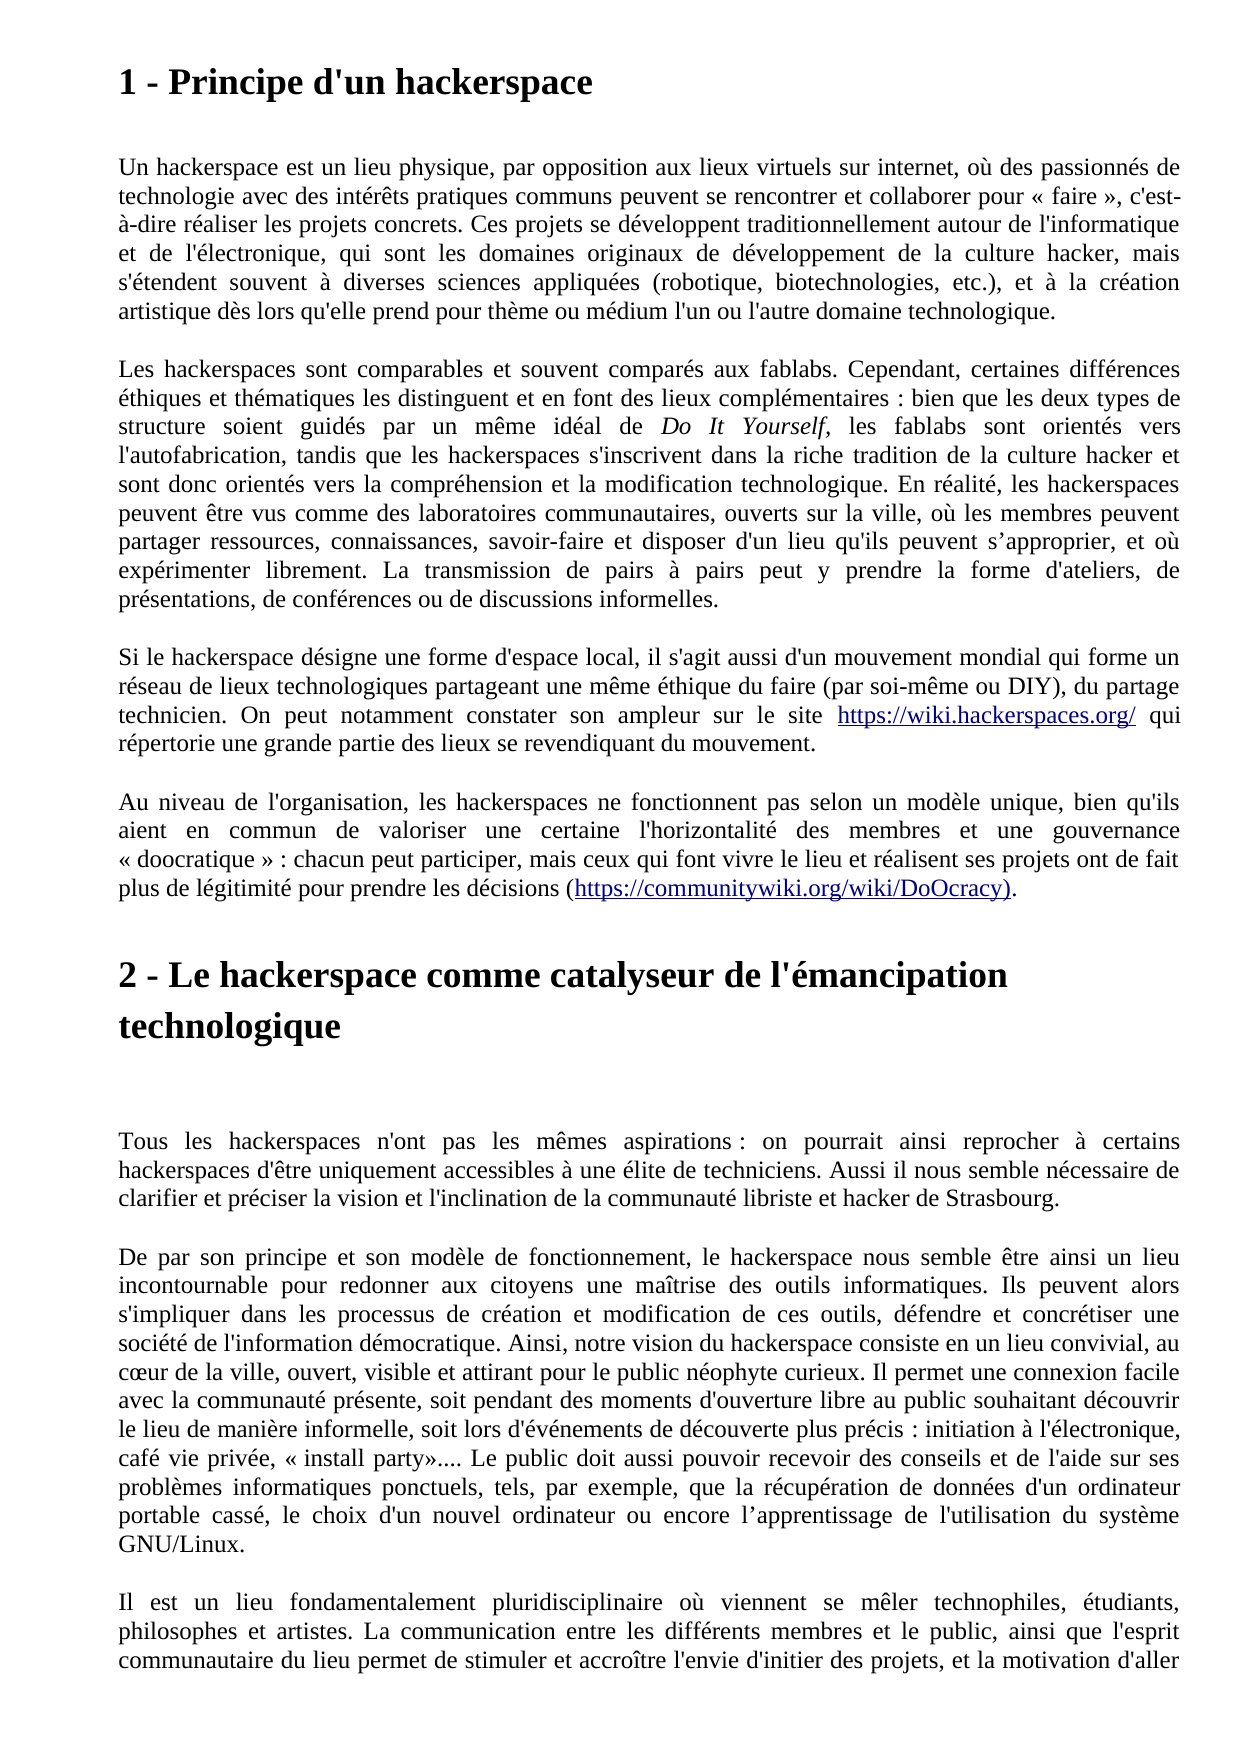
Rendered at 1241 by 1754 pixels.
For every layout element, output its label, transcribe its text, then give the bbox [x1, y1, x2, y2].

text Un hackerspace est un lieu physique, par opposition aux lieux virtuels sur internet, où des passionnés de technologie avec des intérêts pratiques communs peuvent se rencontrer et collaborer pour « faire », c'est-à-dire réaliser les projets concrets. Ces projets se développent traditionnellement autour de l'informatique et de l'électronique, qui sont les domaines originaux de développement de la culture hacker, mais s'étendent souvent à diverses sciences appliquées (robotique, biotechnologies, etc.), et à la création artistique dès lors qu'elle prend pour thème ou médium l'un ou l'autre domaine technologique. [118, 123, 1181, 324]
text De par son principe et son modèle de fonctionnement, le hackerspace nous semble être ainsi un lieu incontournable pour redonner aux citoyens une maîtrise des outils informatiques. Ils peuvent alors s'impliquer dans les processus de création et modification de ces outils, défendre et concrétiser une société de l'information démocratique. Ainsi, notre vision du hackerspace consiste en un lieu convivial, au cœur de la ville, ouvert, visible et attirant pour le public néophyte curieux. Il permet une connexion facile avec la communauté présente, soit pendant des moments d'ouverture libre au public souhaitant découvrir le lieu de manière informelle, soit lors d'événements de découverte plus précis : initiation à l'électronique, café vie privée, « install party».... Le public doit aussi pouvoir recevoir des conseils et de l'aide sur ses problèmes informatiques ponctuels, tels, par exemple, que la récupération de données d'un ordinateur portable cassé, le choix d'un nouvel ordinateur ou encore l’apprentissage de l'utilisation du système GNU/Linux. [118, 1242, 1181, 1558]
text Il est un lieu fondamentalement pluridisciplinaire où viennent se mêler technophiles, étudiants, philosophes et artistes. La communication entre les différents membres et le public, ainsi que l'esprit communautaire du lieu permet de stimuler et accroître l'envie d'initier des projets, et la motivation d'aller [118, 1587, 1181, 1674]
text Tous les hackerspaces n'ont pas les mêmes aspirations : on pourrait ainsi reprocher à certains hackerspaces d'être uniquement accessibles à une élite de techniciens. Aussi il nous semble nécessaire de clarifier et préciser la vision et l'inclination de la communauté libriste et hacker de Strasbourg. [118, 1126, 1181, 1212]
text Les hackerspaces sont comparables et souvent comparés aux fablabs. Cependant, certaines différences éthiques et thématiques les distinguent et en font des lieux complémentaires : bien que les deux types de structure soient guidés par un même idéal de Do It Yourself, les fablabs sont orientés vers l'autofabrication, tandis que les hackerspaces s'inscrivent dans la riche tradition de la culture hacker et sont donc orientés vers la compréhension et la modification technologique. En réalité, les hackerspaces peuvent être vus comme des laboratoires communautaires, ouverts sur la ville, où les membres peuvent partager ressources, connaissances, savoir-faire et disposer d'un lieu qu'ils peuvent s’approprier, et où expérimenter librement. La transmission de pairs à pairs peut y prendre la forme d'ateliers, de présentations, de conférences ou de discussions informelles. [118, 354, 1181, 613]
subtitle 1 - Principe d'un hackerspace [118, 59, 1181, 102]
subtitle 2 - Le hackerspace comme catalyseur de l'émancipation technologique [118, 952, 1181, 1047]
text Si le hackerspace désigne une forme d'espace local, il s'agit aussi d'un mouvement mondial qui forme un réseau de lieux technologiques partageant une même éthique du faire (par soi-même ou DIY), du partage technicien. On peut notamment constater son ampleur sur le site https://wiki.hackerspaces.org/ qui répertorie une grande partie des lieux se revendiquant du mouvement. [118, 642, 1181, 757]
text Au niveau de l'organisation, les hackerspaces ne fonctionnent pas selon un modèle unique, bien qu'ils aient en commun de valoriser une certaine l'horizontalité des membres et une gouvernance « doocratique » : chacun peut participer, mais ceux qui font vivre le lieu et réalisent ses projets ont de fait plus de légitimité pour prendre les décisions (https://communitywiki.org/wiki/DoOcracy). [118, 787, 1181, 902]
